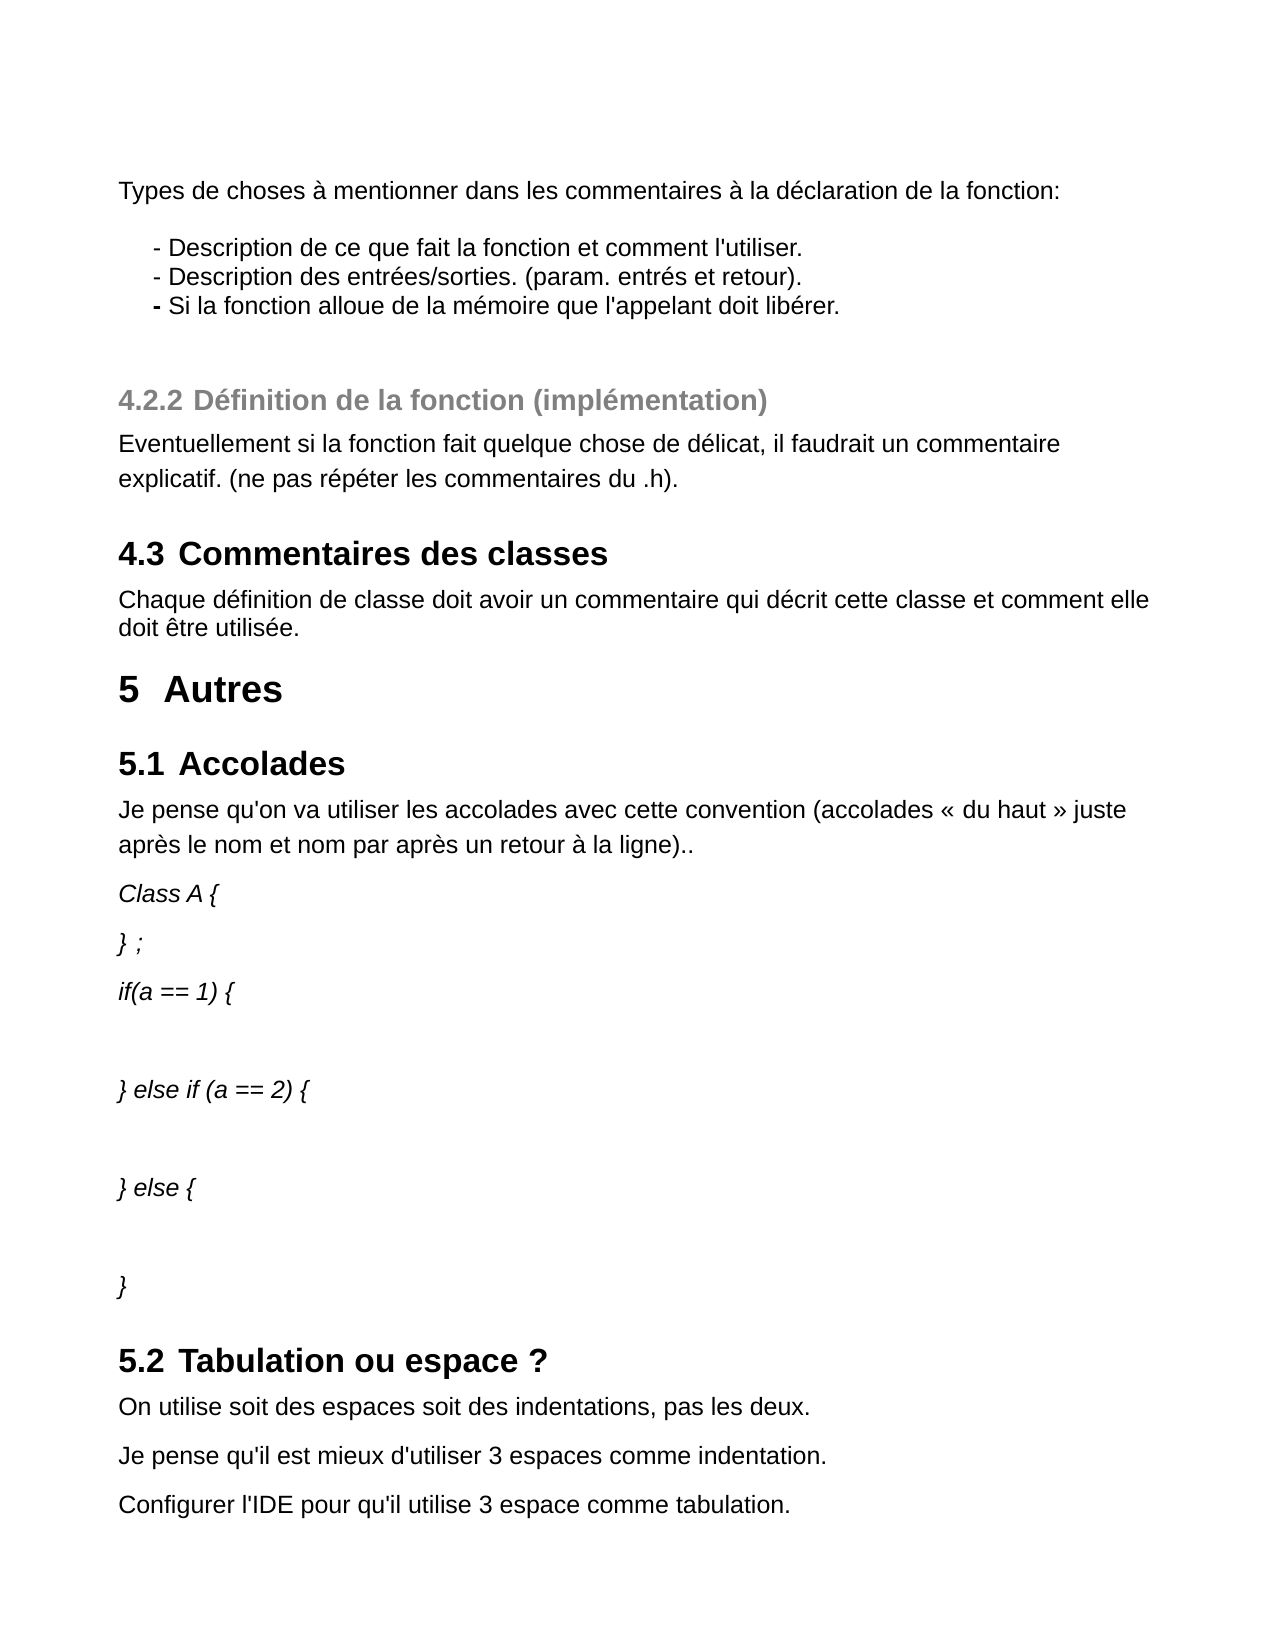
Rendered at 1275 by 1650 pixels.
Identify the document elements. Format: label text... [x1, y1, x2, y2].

text } else if (a == 2) { [118, 1075, 1157, 1104]
subtitle Définition de la fonction (implémentation) [118, 383, 1157, 417]
text } [118, 1271, 1157, 1300]
text Eventuellement si la fonction fait quelque chose de délicat, il faudrait un commentaire explicatif. (ne pas répéter les commentaires du .h). [118, 429, 1157, 492]
subtitle Autres [118, 667, 1157, 711]
subtitle Tabulation ou espace ? [118, 1341, 1157, 1380]
text Configurer l'IDE pour qu'il utilise 3 espace comme tabulation. [118, 1490, 1157, 1519]
text } else { [118, 1173, 1157, 1202]
text On utilise soit des espaces soit des indentations, pas les deux. [118, 1392, 1157, 1421]
text } ; [118, 928, 1157, 957]
text Class A { [118, 879, 1157, 907]
text Types de choses à mentionner dans les commentaires à la déclaration de la fonction: [118, 118, 1157, 204]
text - Description de ce que fait la fonction et comment l'utiliser. - Description des entrées/sorties. (param. entrés et retour). - Si la fonction alloue de la mémoire que l'appelant doit libérer. [118, 233, 1157, 319]
text Chaque définition de classe doit avoir un commentaire qui décrit cette classe et comment elle doit être utilisée. [118, 584, 1157, 642]
text if(a == 1) { [118, 977, 1157, 1006]
text Je pense qu'il est mieux d'utiliser 3 espaces comme indentation. [118, 1441, 1157, 1470]
subtitle Accolades [118, 744, 1157, 783]
subtitle Commentaires des classes [118, 533, 1157, 572]
text Je pense qu'on va utiliser les accolades avec cette convention (accolades « du haut » juste après le nom et nom par après un retour à la ligne).. [118, 795, 1157, 858]
